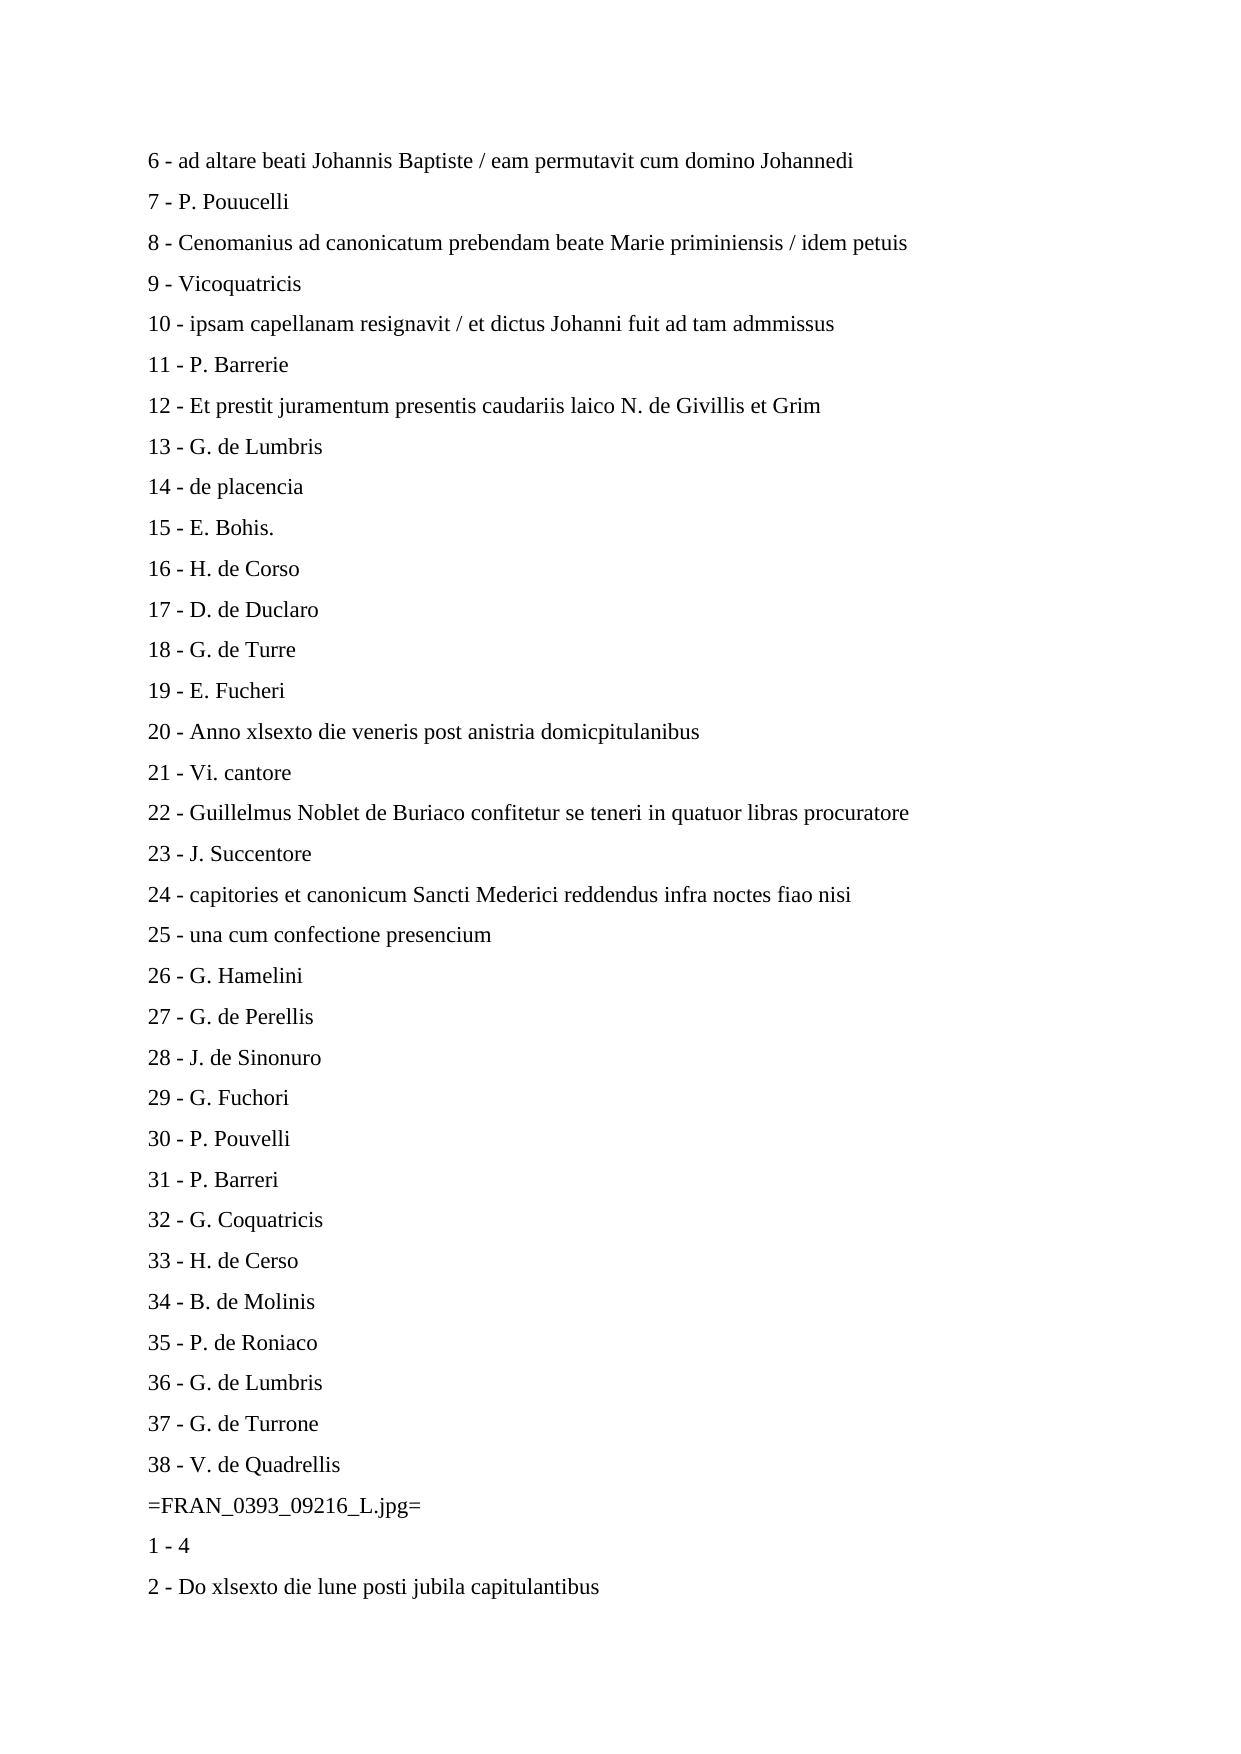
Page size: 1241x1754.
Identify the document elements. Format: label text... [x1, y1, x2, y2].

text 34 - B. de Molinis [148, 1288, 1093, 1314]
text 27 - G. de Perellis [148, 1003, 1093, 1029]
text 8 - Cenomanius ad canonicatum prebendam beate Marie priminiensis / idem petuis [148, 229, 1093, 255]
text 12 - Et prestit juramentum presentis caudariis laico N. de Givillis et Grim [148, 392, 1093, 418]
text 36 - G. de Lumbris [148, 1369, 1093, 1396]
text 20 - Anno xlsexto die veneris post anistria domicpitulanibus [148, 718, 1093, 744]
text 17 - D. de Duclaro [148, 596, 1093, 622]
text =FRAN_0393_09216_L.jpg= [148, 1492, 1093, 1518]
text 31 - P. Barreri [148, 1166, 1093, 1192]
text 26 - G. Hamelini [148, 962, 1093, 988]
text 29 - G. Fuchori [148, 1084, 1093, 1111]
text 30 - P. Pouvelli [148, 1125, 1093, 1151]
text 25 - una cum confectione presencium [148, 921, 1093, 948]
text 11 - P. Barrerie [148, 351, 1093, 378]
text 14 - de placencia [148, 473, 1093, 500]
text 35 - P. de Roniaco [148, 1329, 1093, 1355]
text 23 - J. Succentore [148, 840, 1093, 866]
text 18 - G. de Turre [148, 636, 1093, 663]
text 21 - Vi. cantore [148, 758, 1093, 785]
text 15 - E. Bohis. [148, 514, 1093, 541]
text 24 - capitories et canonicum Sancti Mederici reddendus infra noctes fiao nisi [148, 881, 1093, 907]
text 19 - E. Fucheri [148, 677, 1093, 703]
text 13 - G. de Lumbris [148, 433, 1093, 459]
text 6 - ad altare beati Johannis Baptiste / eam permutavit cum domino Johannedi [148, 148, 1093, 174]
text 33 - H. de Cerso [148, 1247, 1093, 1274]
text 32 - G. Coquatricis [148, 1207, 1093, 1233]
text 1 - 4 [148, 1532, 1093, 1559]
text 28 - J. de Sinonuro [148, 1044, 1093, 1070]
text 2 - Do xlsexto die lune posti jubila capitulantibus [148, 1573, 1093, 1599]
text 16 - H. de Corso [148, 555, 1093, 581]
text 7 - P. Pouucelli [148, 188, 1093, 215]
text 38 - V. de Quadrellis [148, 1451, 1093, 1477]
text 9 - Vicoquatricis [148, 270, 1093, 296]
text 10 - ipsam capellanam resignavit / et dictus Johanni fuit ad tam admmissus [148, 311, 1093, 337]
text 37 - G. de Turrone [148, 1410, 1093, 1437]
text 22 - Guillelmus Noblet de Buriaco confitetur se teneri in quatuor libras procuratore [148, 799, 1093, 826]
